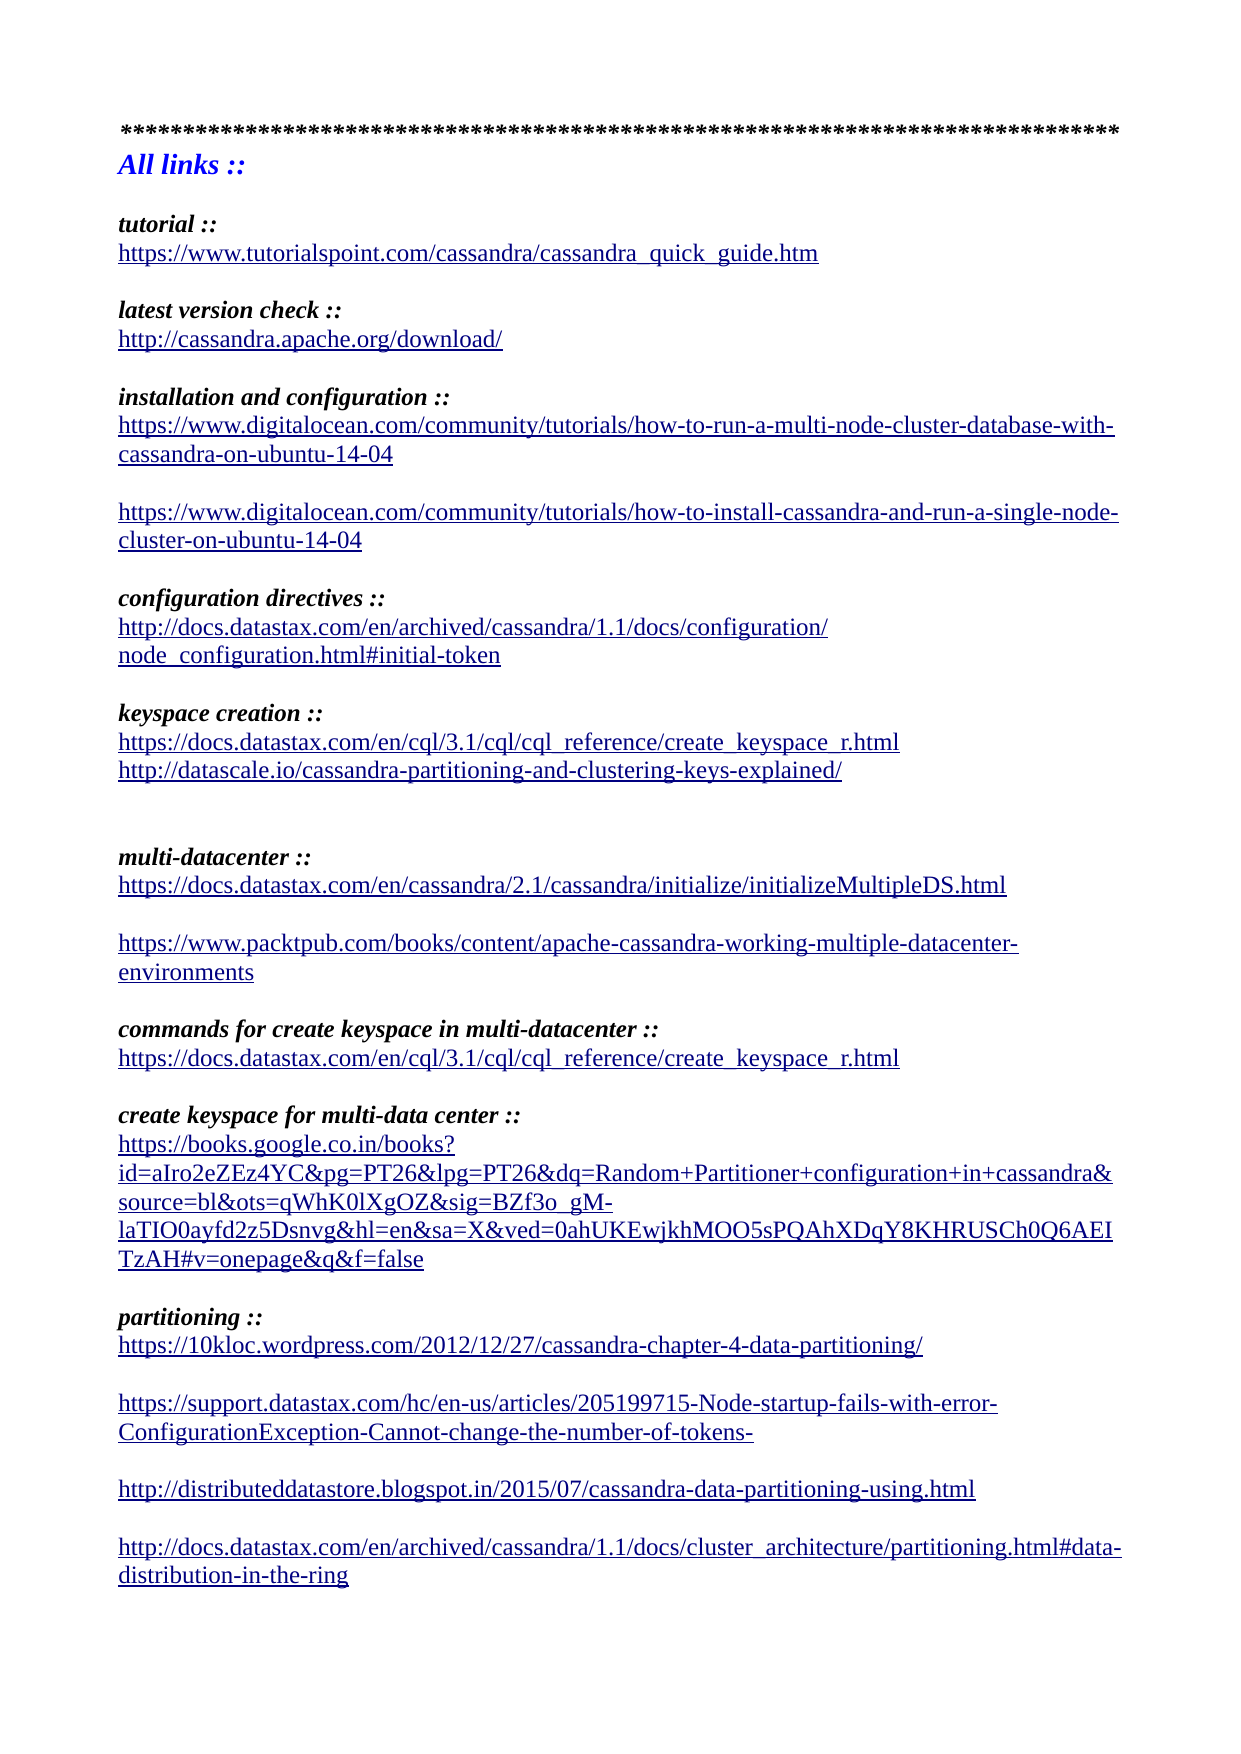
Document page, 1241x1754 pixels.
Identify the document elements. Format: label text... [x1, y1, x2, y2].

text https://www.digitalocean.com/community/tutorials/how-to-install-cassandra-and-run-a-single-node-cluster-on-ubuntu-14-04 [118, 497, 1122, 554]
text keyspace creation :: [118, 698, 1122, 727]
text https://www.packtpub.com/books/content/apache-cassandra-working-multiple-datacenter-environments [118, 928, 1122, 985]
text configuration directives :: [118, 583, 1122, 612]
text https://10kloc.wordpress.com/2012/12/27/cassandra-chapter-4-data-partitioning/ [118, 1330, 1122, 1359]
text https://books.google.co.in/books?id=aIro2eZEz4YC&pg=PT26&lpg=PT26&dq=Random+Partitioner+configuration+in+cassandra&source=bl&ots=qWhK0lXgOZ&sig=BZf3o_gM-laTIO0ayfd2z5Dsnvg&hl=en&sa=X&ved=0ahUKEwjkhMOO5sPQAhXDqY8KHRUSCh0Q6AEITzAH#v=onepage&q&f=false [118, 1129, 1122, 1273]
text http://docs.datastax.com/en/archived/cassandra/1.1/docs/configuration/node_configuration.html#initial-token [118, 612, 1122, 669]
text ******************************************************************************** [118, 118, 1122, 147]
text https://docs.datastax.com/en/cql/3.1/cql/cql_reference/create_keyspace_r.html [118, 727, 1122, 755]
text https://www.tutorialspoint.com/cassandra/cassandra_quick_guide.htm [118, 238, 1122, 267]
text https://docs.datastax.com/en/cassandra/2.1/cassandra/initialize/initializeMultipleDS.html [118, 870, 1122, 899]
text tutorial :: [118, 209, 1122, 238]
text commands for create keyspace in multi-datacenter :: [118, 1014, 1122, 1043]
text http://distributeddatastore.blogspot.in/2015/07/cassandra-data-partitioning-using.html [118, 1474, 1122, 1503]
text latest version check :: [118, 295, 1122, 324]
text http://docs.datastax.com/en/archived/cassandra/1.1/docs/cluster_architecture/partitioning.html#data- [118, 1532, 1122, 1557]
text http://datascale.io/cassandra-partitioning-and-clustering-keys-explained/ [118, 755, 1122, 784]
text All links :: [118, 147, 1122, 180]
text distribution-in-the-ring [118, 1558, 1122, 1589]
text multi-datacenter :: [118, 842, 1122, 870]
text create keyspace for multi-data center :: [118, 1100, 1122, 1129]
text http://cassandra.apache.org/download/ [118, 324, 1122, 353]
text partitioning :: [118, 1302, 1122, 1330]
text https://docs.datastax.com/en/cql/3.1/cql/cql_reference/create_keyspace_r.html [118, 1043, 1122, 1072]
text installation and configuration :: [118, 382, 1122, 410]
text https://www.digitalocean.com/community/tutorials/how-to-run-a-multi-node-cluster-database-with-cassandra-on-ubuntu-14-04 [118, 410, 1122, 468]
text https://support.datastax.com/hc/en-us/articles/205199715-Node-startup-fails-with-error-ConfigurationException-Cannot-change-the-number-of-tokens- [118, 1388, 1122, 1445]
